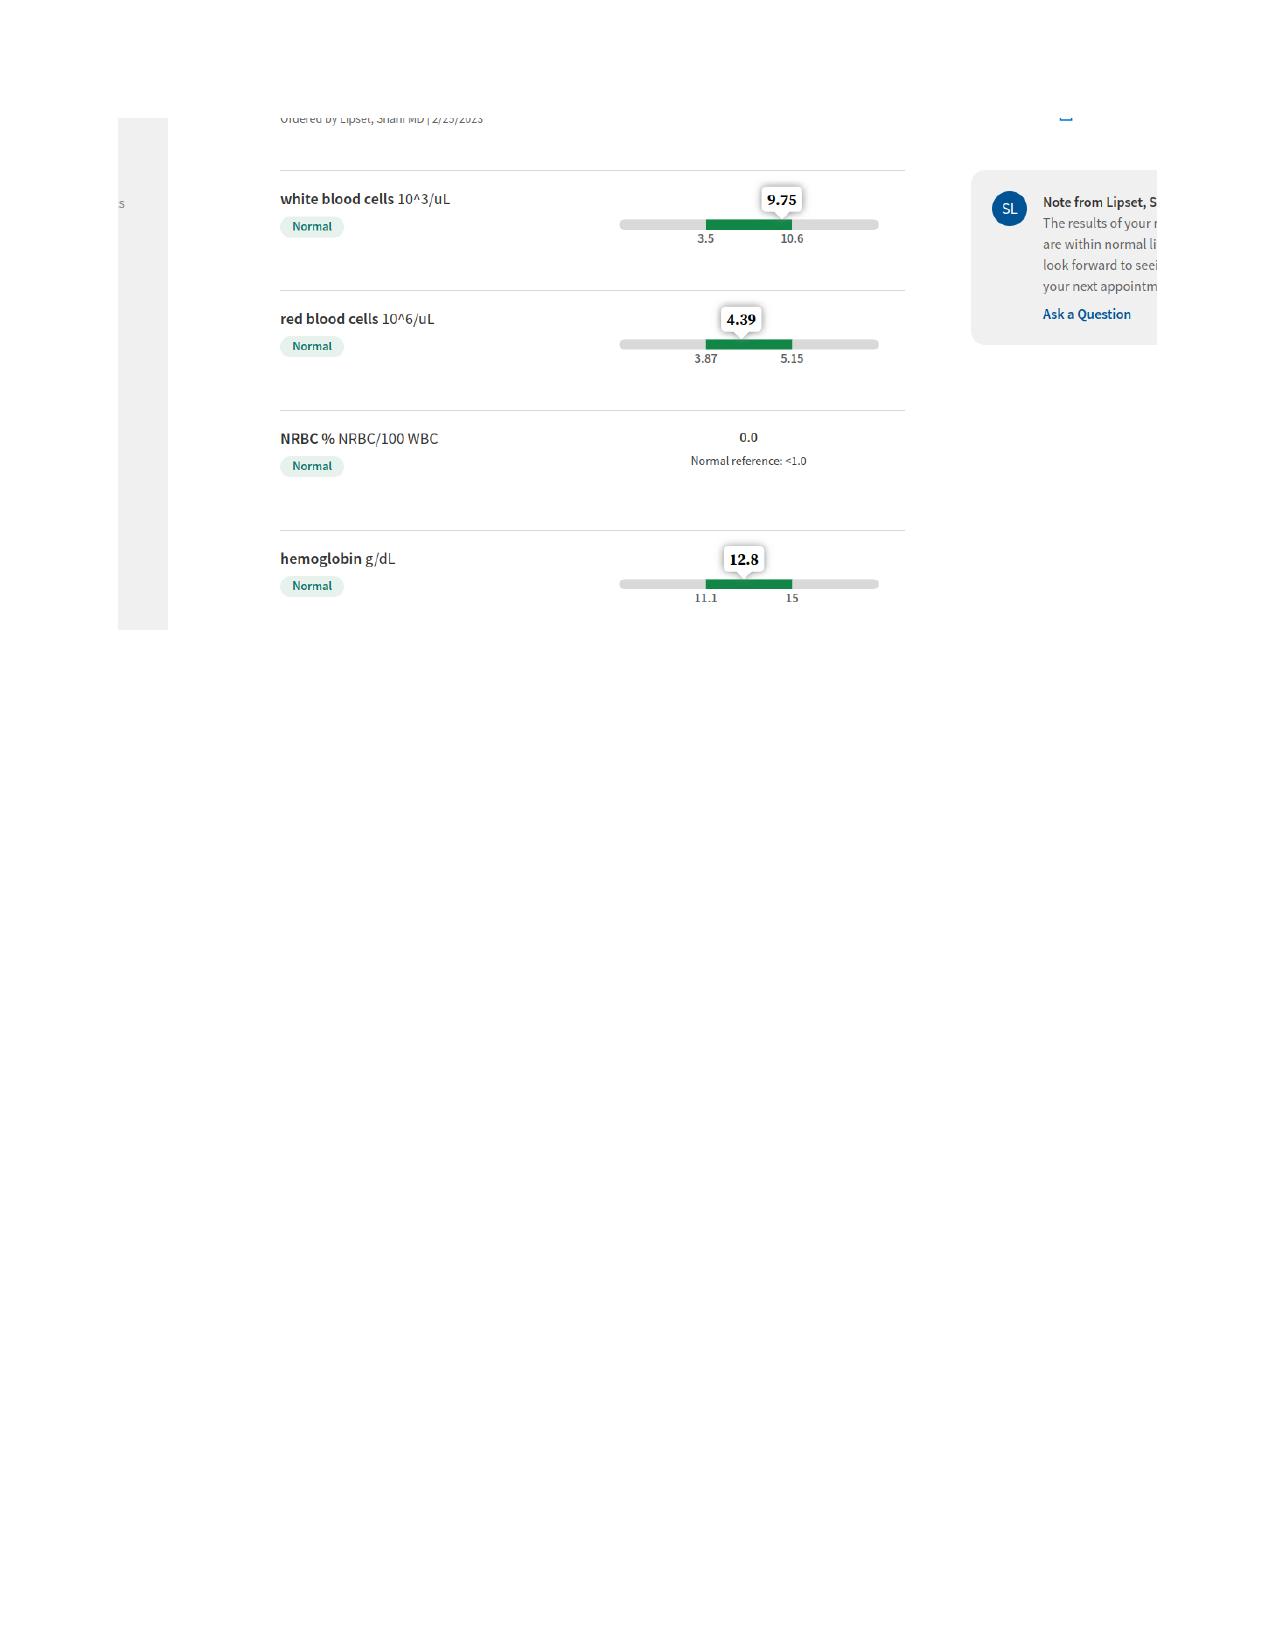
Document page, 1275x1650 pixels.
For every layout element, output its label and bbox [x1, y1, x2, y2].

picture [118, 118, 1157, 630]
